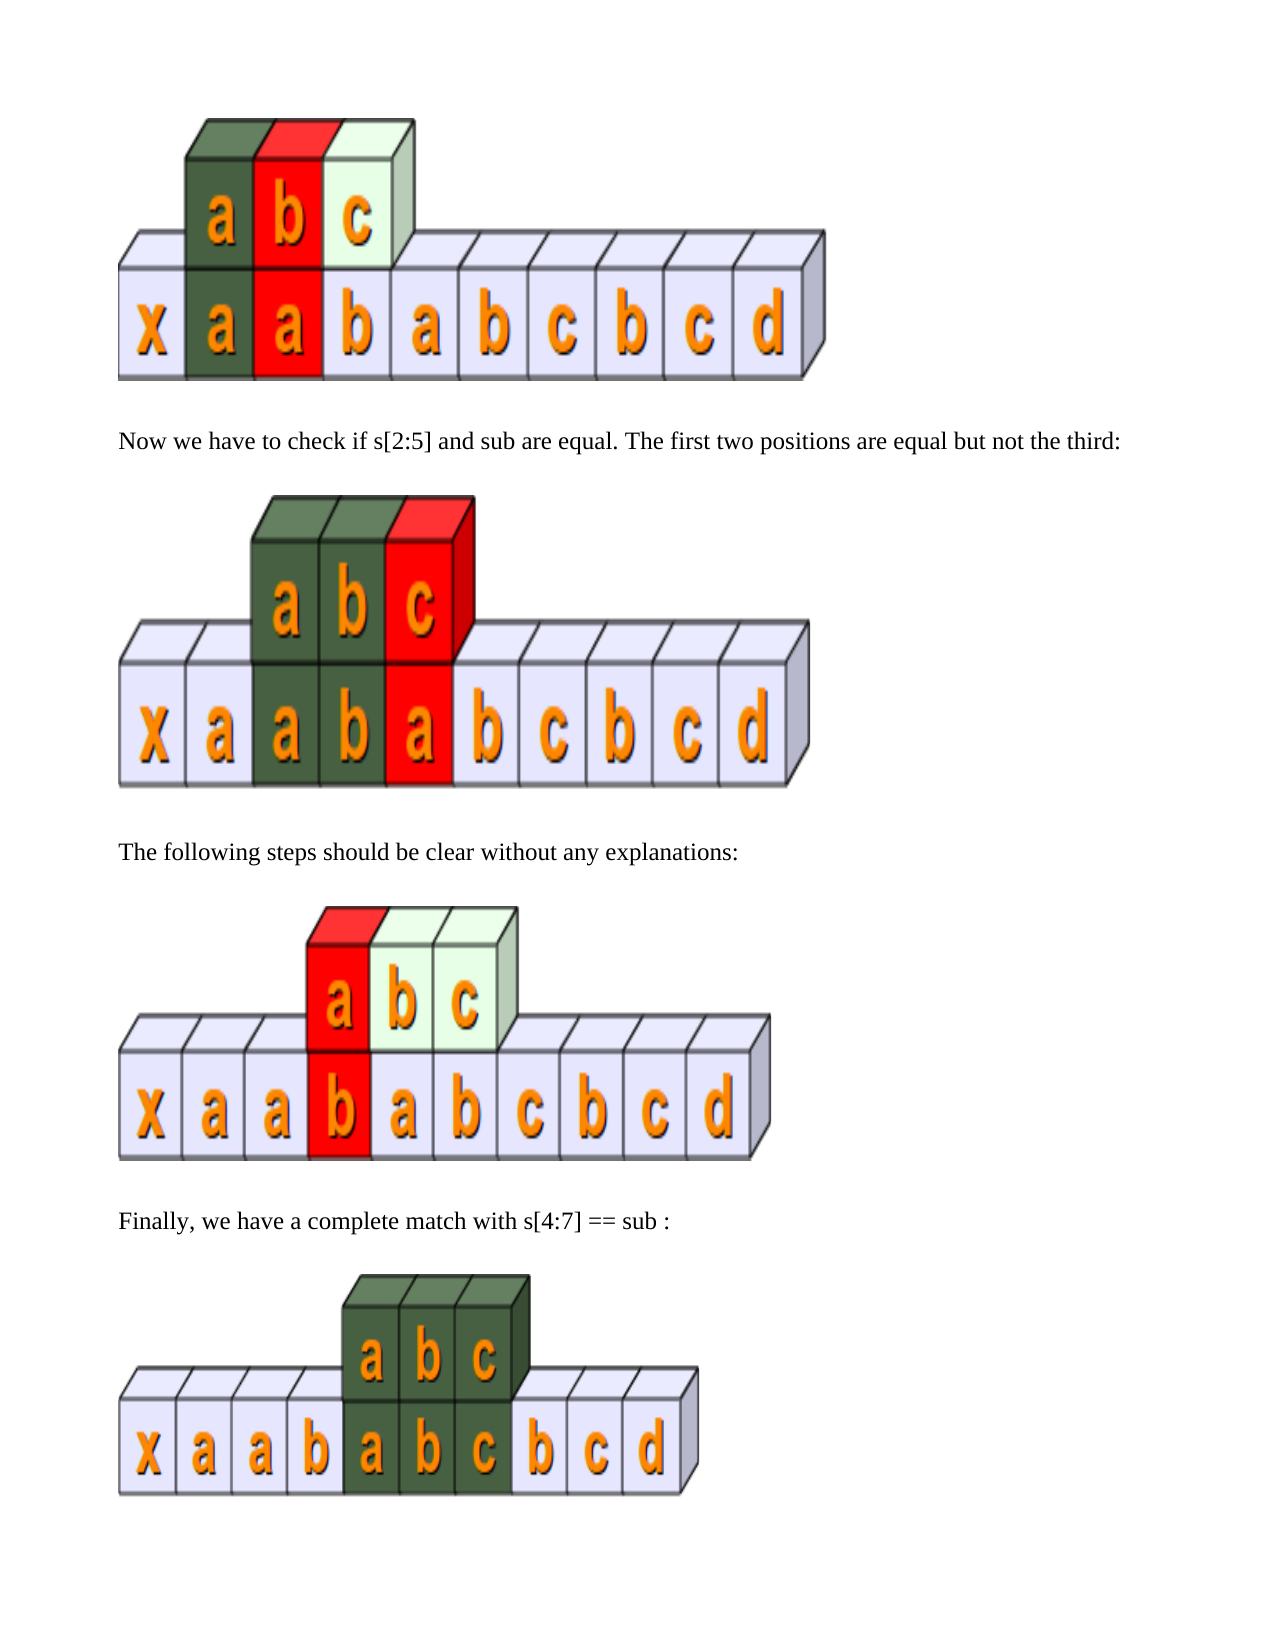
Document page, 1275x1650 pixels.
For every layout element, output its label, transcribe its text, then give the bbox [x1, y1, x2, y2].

picture [118, 1274, 700, 1499]
text Now we have to check if s[2:5] and sub are equal. The first two positions are equal but not the third: The following steps should be clear without any explanations: Finally, we have a complete match with s[4:7] == sub : [118, 118, 1157, 1504]
picture [118, 495, 811, 792]
picture [118, 118, 828, 381]
picture [118, 906, 772, 1161]
